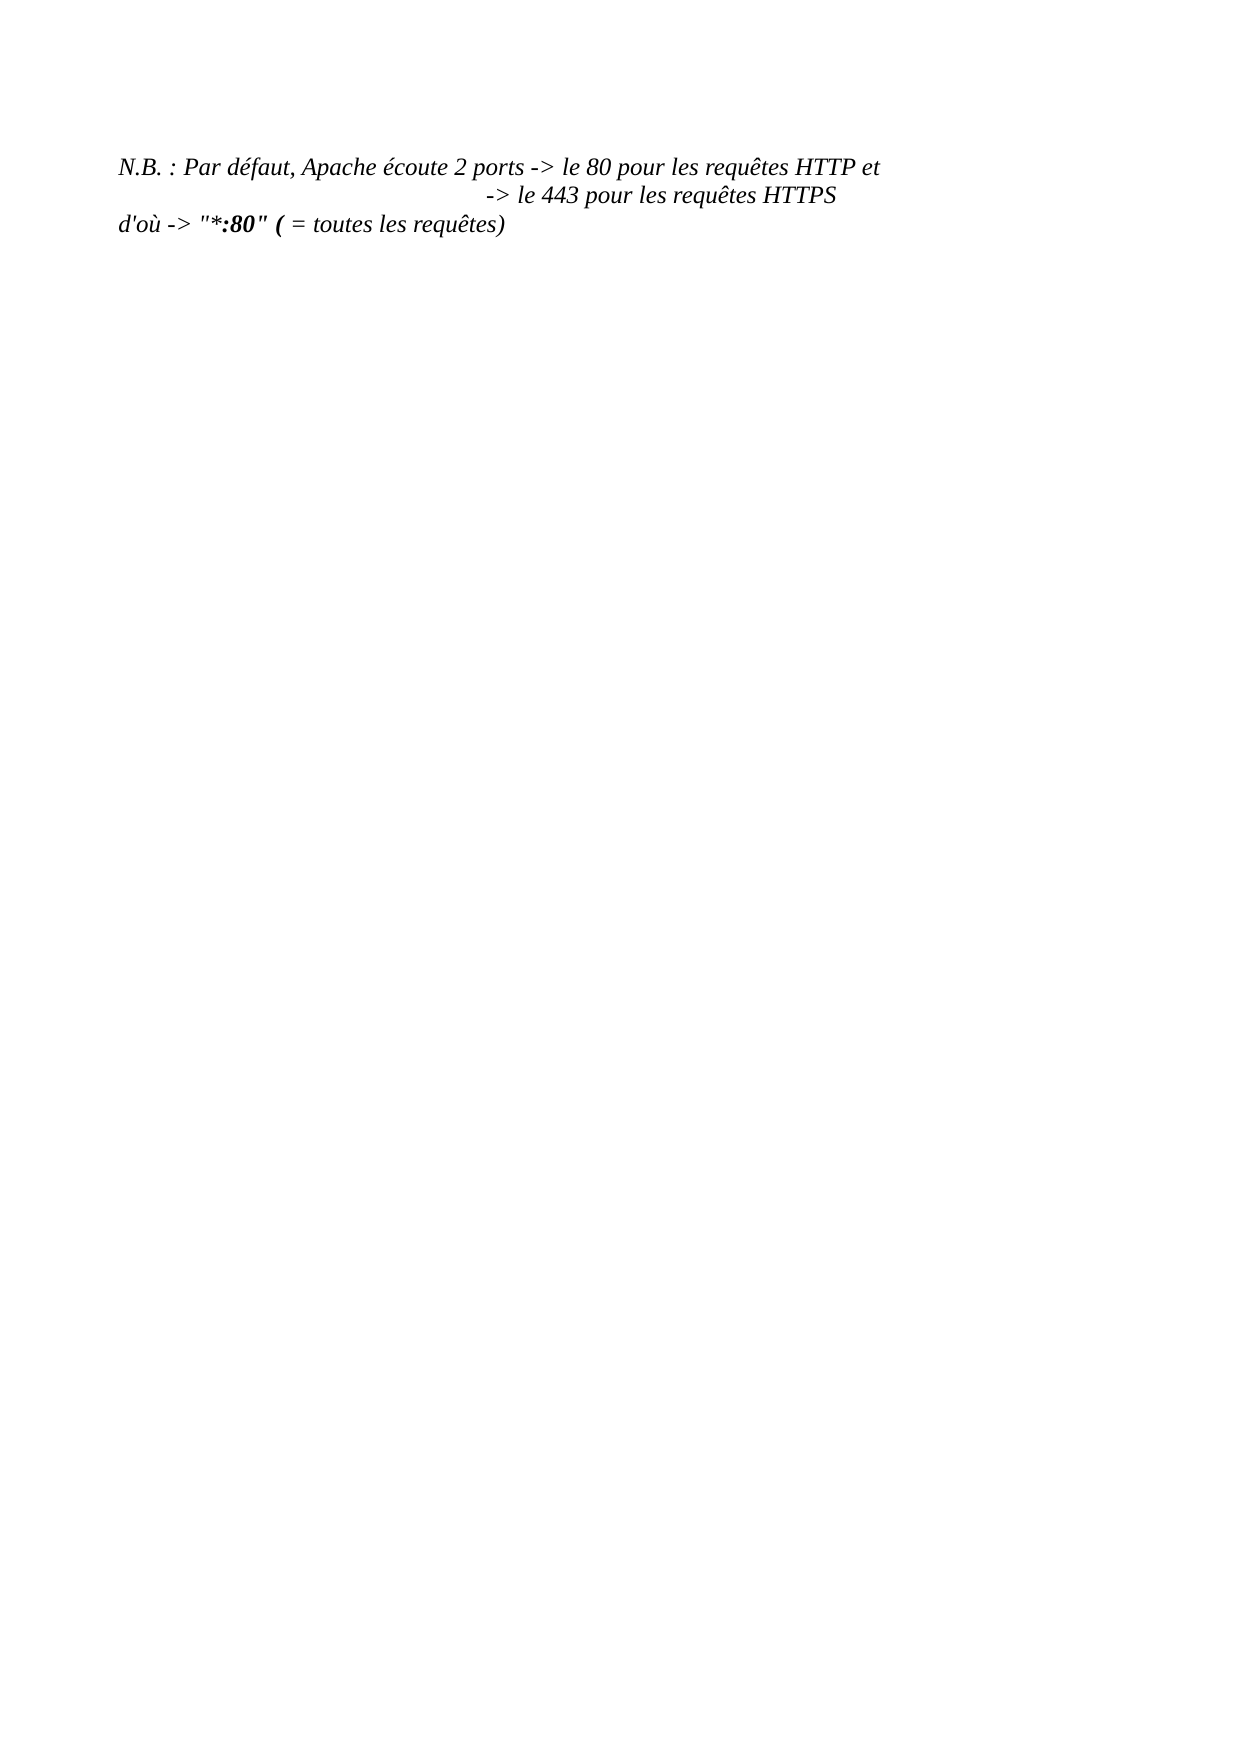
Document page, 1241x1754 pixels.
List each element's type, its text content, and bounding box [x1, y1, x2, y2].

text d'où -> "*:80" ( = toutes les requêtes) [118, 209, 1122, 238]
text -> le 443 pour les requêtes HTTPS [118, 180, 1122, 209]
text N.B. : Par défaut, Apache écoute 2 ports -> le 80 pour les requêtes HTTP et [118, 152, 1122, 180]
